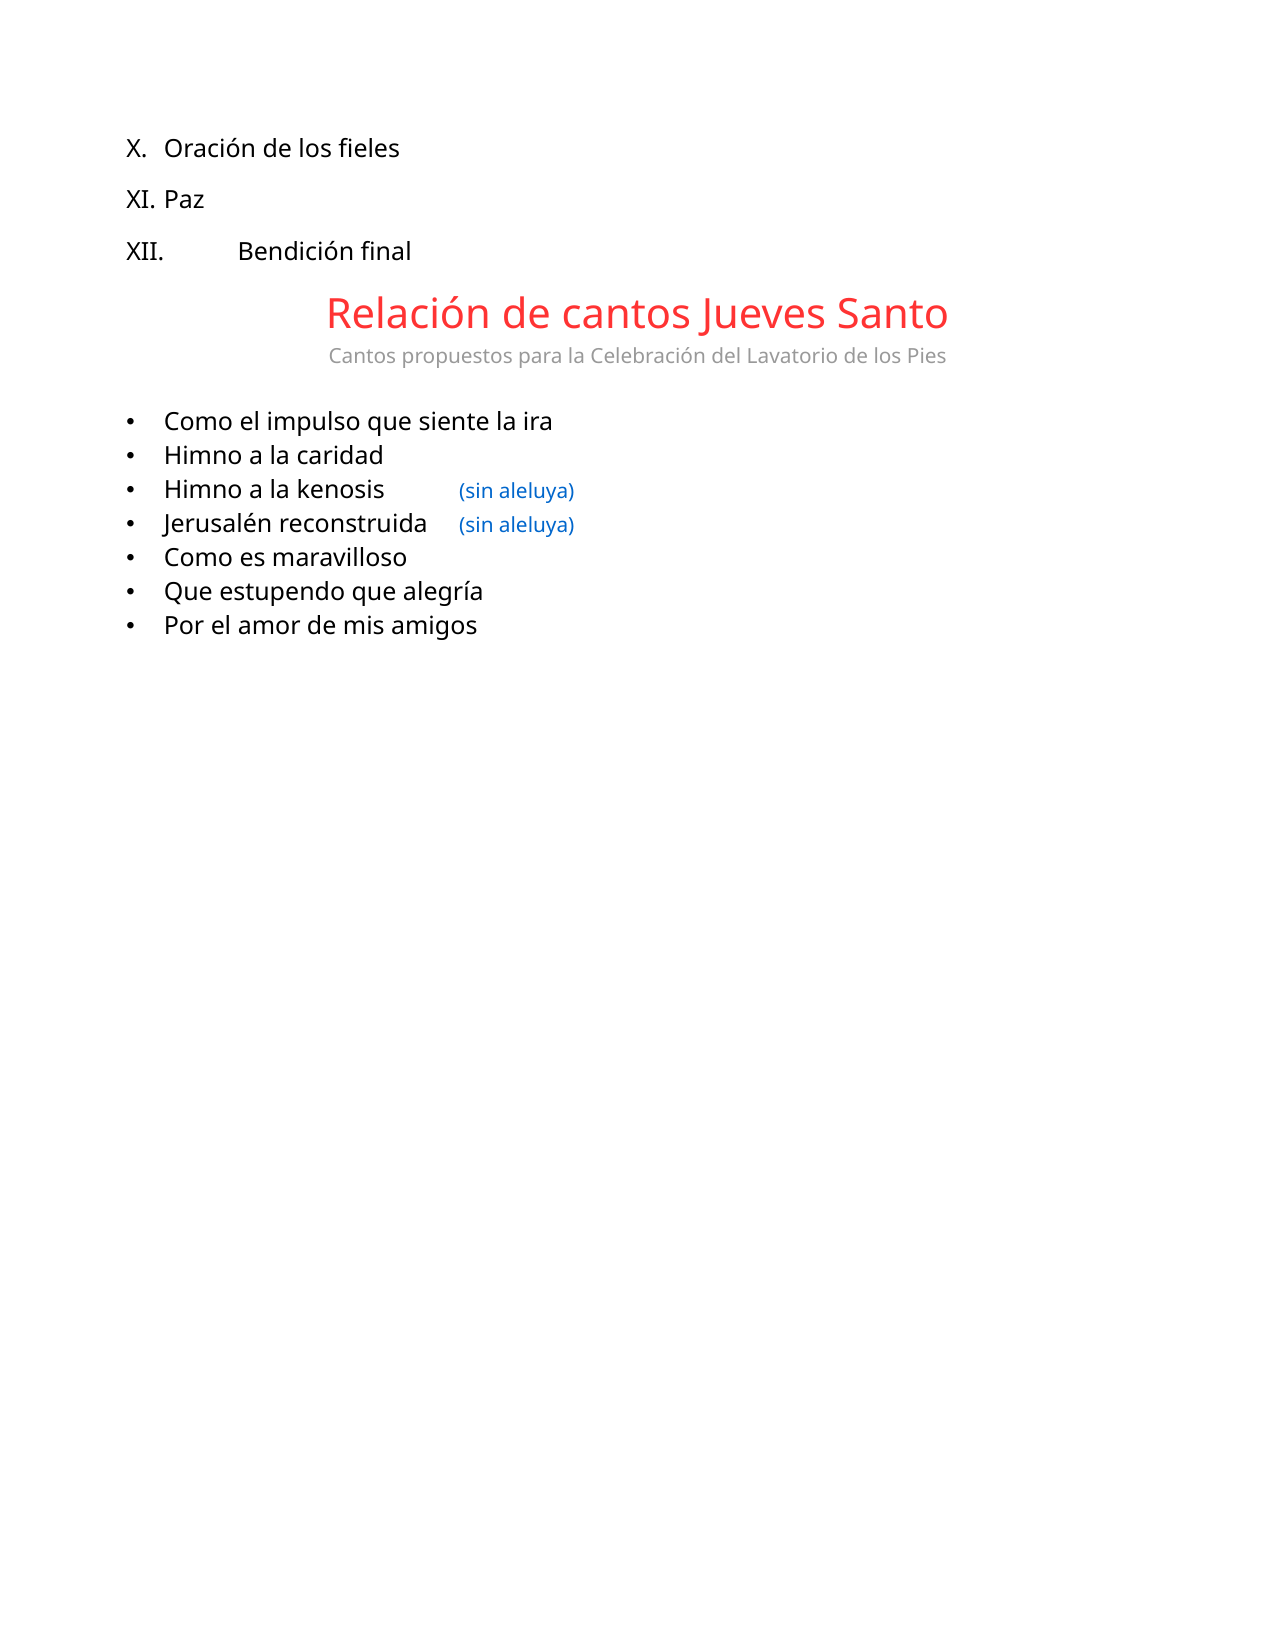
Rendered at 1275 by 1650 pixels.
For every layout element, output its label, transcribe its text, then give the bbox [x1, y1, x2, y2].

list Que estupendo que alegría [126, 574, 1186, 608]
text Relación de cantos Jueves Santo [88, 284, 1186, 341]
list Himno a la kenosis (sin aleluya) [126, 472, 1186, 506]
list Oración de los fieles [126, 131, 1186, 165]
list Paz [126, 182, 1186, 216]
list Como es maravilloso [126, 540, 1186, 574]
list Jerusalén reconstruida (sin aleluya) [126, 506, 1186, 540]
list Por el amor de mis amigos [126, 608, 1186, 642]
list Como el impulso que siente la ira [126, 403, 1186, 438]
list Bendición final [126, 233, 1186, 267]
text Cantos propuestos para la Celebración del Lavatorio de los Pies [88, 341, 1186, 369]
list Himno a la caridad [126, 438, 1186, 472]
